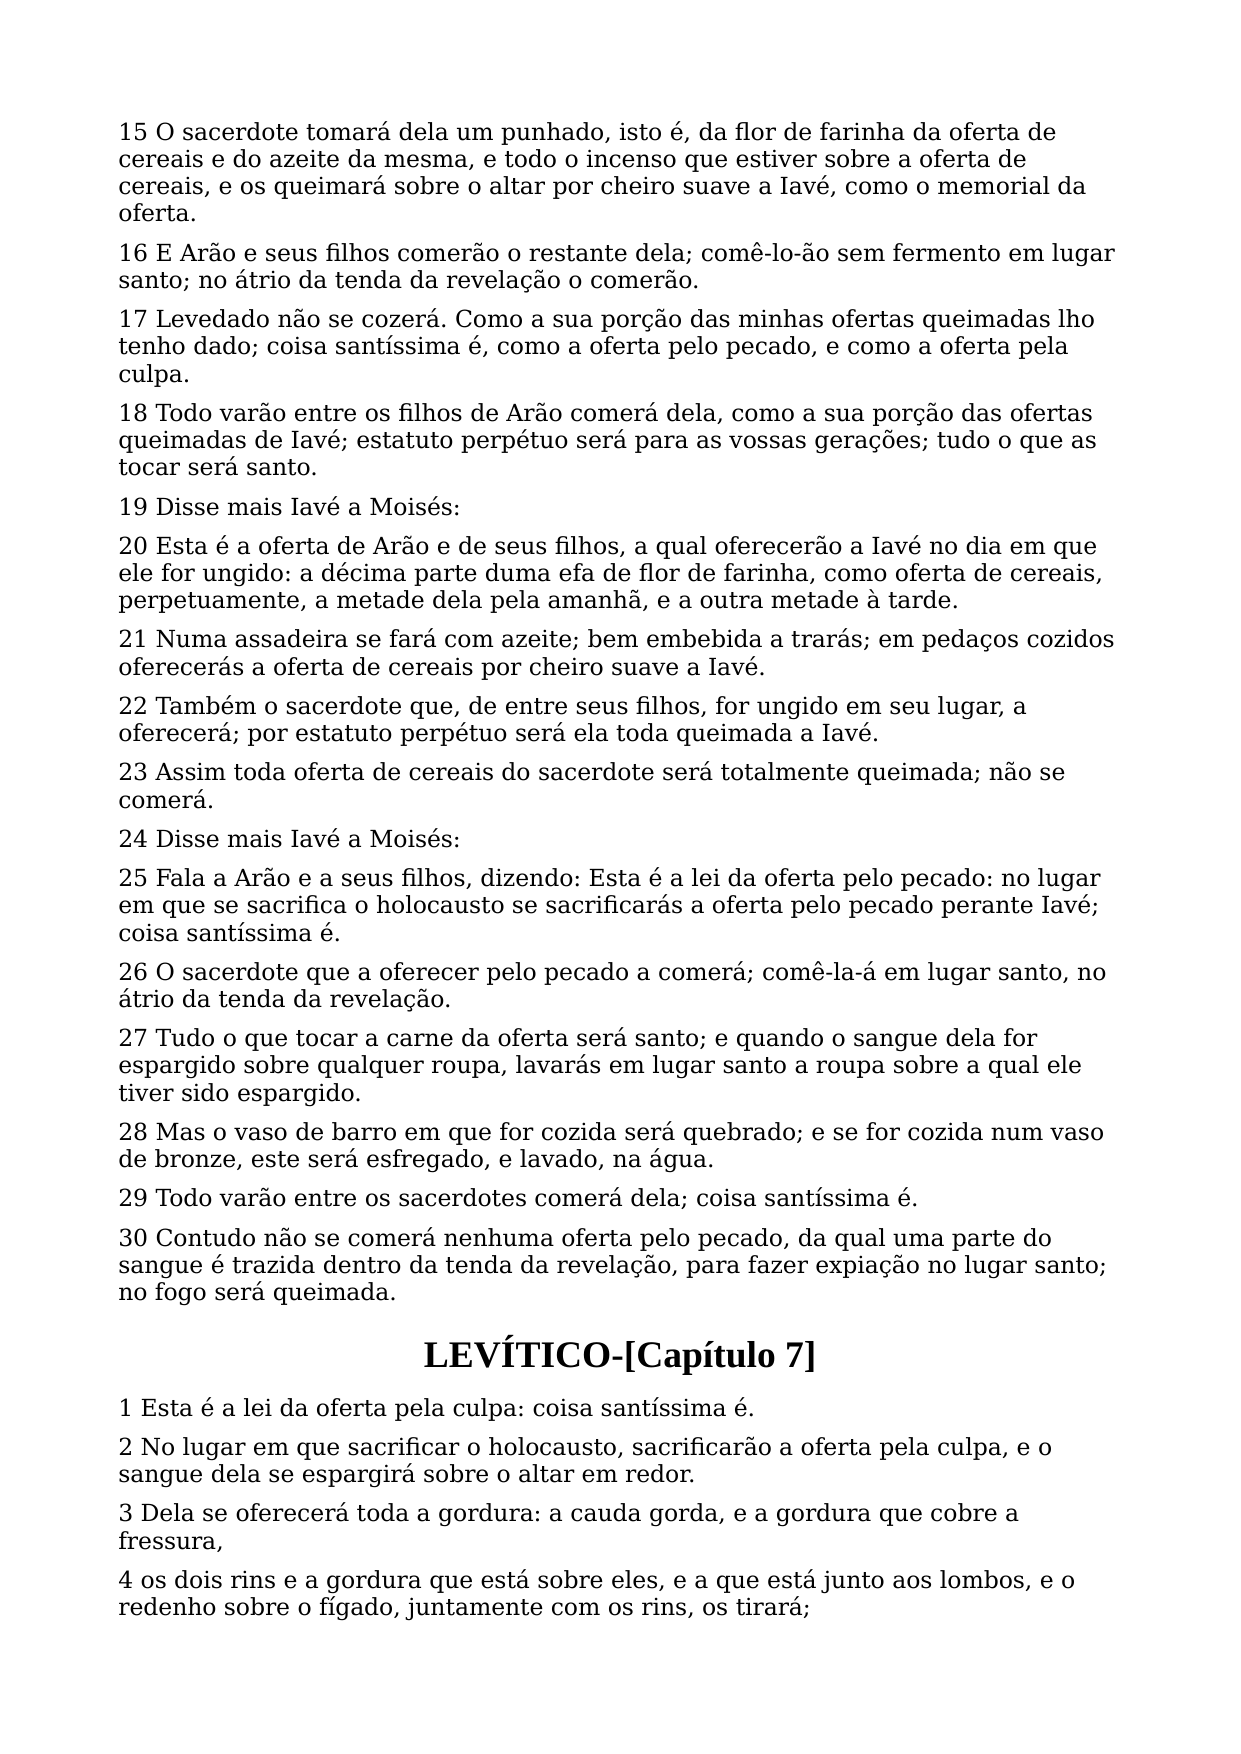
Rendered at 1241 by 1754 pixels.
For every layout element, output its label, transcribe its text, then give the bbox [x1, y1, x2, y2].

text 16 E Arão e seus filhos comerão o restante dela; comê-lo-ão sem fermento em lugar santo; no átrio da tenda da revelação o comerão. [118, 239, 1122, 294]
text 1 Esta é a lei da oferta pela culpa: coisa santíssima é. [118, 1394, 1122, 1422]
text 19 Disse mais Iavé a Moisés: [118, 493, 1122, 520]
text 22 Também o sacerdote que, de entre seus filhos, for ungido em seu lugar, a oferecerá; por estatuto perpétuo será ela toda queimada a Iavé. [118, 692, 1122, 747]
text 29 Todo varão entre os sacerdotes comerá dela; coisa santíssima é. [118, 1185, 1122, 1212]
text 15 O sacerdote tomará dela um punhado, isto é, da flor de farinha da oferta de cereais e do azeite da mesma, e todo o incenso que estiver sobre a oferta de cereais, e os queimará sobre o altar por cheiro suave a Iavé, como o memorial da oferta. [118, 118, 1122, 227]
text 30 Contudo não se comerá nenhuma oferta pelo pecado, da qual uma parte do sangue é trazida dentro da tenda da revelação, para fazer expiação no lugar santo; no fogo será queimada. [118, 1224, 1122, 1306]
text 20 Esta é a oferta de Arão e de seus filhos, a qual oferecerão a Iavé no dia em que ele for ungido: a décima parte duma efa de flor de farinha, como oferta de cereais, perpetuamente, a metade dela pela amanhã, e a outra metade à tarde. [118, 532, 1122, 614]
text 26 O sacerdote que a oferecer pelo pecado a comerá; comê-la-á em lugar santo, no átrio da tenda da revelação. [118, 958, 1122, 1013]
text 18 Todo varão entre os filhos de Arão comerá dela, como a sua porção das ofertas queimadas de Iavé; estatuto perpétuo será para as vossas gerações; tudo o que as tocar será santo. [118, 399, 1122, 481]
text 23 Assim toda oferta de cereais do sacerdote será totalmente queimada; não se comerá. [118, 759, 1122, 813]
text 4 os dois rins e a gordura que está sobre eles, e a que está junto aos lombos, e o redenho sobre o fígado, juntamente com os rins, os tirará; [118, 1566, 1122, 1621]
text 17 Levedado não se cozerá. Como a sua porção das minhas ofertas queimadas lho tenho dado; coisa santíssima é, como a oferta pelo pecado, e como a oferta pela culpa. [118, 306, 1122, 387]
text 2 No lugar em que sacrificar o holocausto, sacrificarão a oferta pela culpa, e o sangue dela se espargirá sobre o altar em redor. [118, 1433, 1122, 1488]
text 25 Fala a Arão e a seus filhos, dizendo: Esta é a lei da oferta pelo pecado: no lugar em que se sacrifica o holocausto se sacrificarás a oferta pelo pecado perante Iavé; coisa santíssima é. [118, 864, 1122, 946]
text 28 Mas o vaso de barro em que for cozida será quebrado; e se for cozida num vaso de bronze, este será esfregado, e lavado, na água. [118, 1118, 1122, 1173]
text 3 Dela se oferecerá toda a gordura: a cauda gorda, e a gordura que cobre a fressura, [118, 1500, 1122, 1554]
subtitle LEVÍTICO-[Capítulo 7] [118, 1333, 1122, 1376]
text 27 Tudo o que tocar a carne da oferta será santo; e quando o sangue dela for espargido sobre qualquer roupa, lavarás em lugar santo a roupa sobre a qual ele tiver sido espargido. [118, 1025, 1122, 1107]
text 24 Disse mais Iavé a Moisés: [118, 825, 1122, 853]
text 21 Numa assadeira se fará com azeite; bem embebida a trarás; em pedaços cozidos oferecerás a oferta de cereais por cheiro suave a Iavé. [118, 626, 1122, 681]
